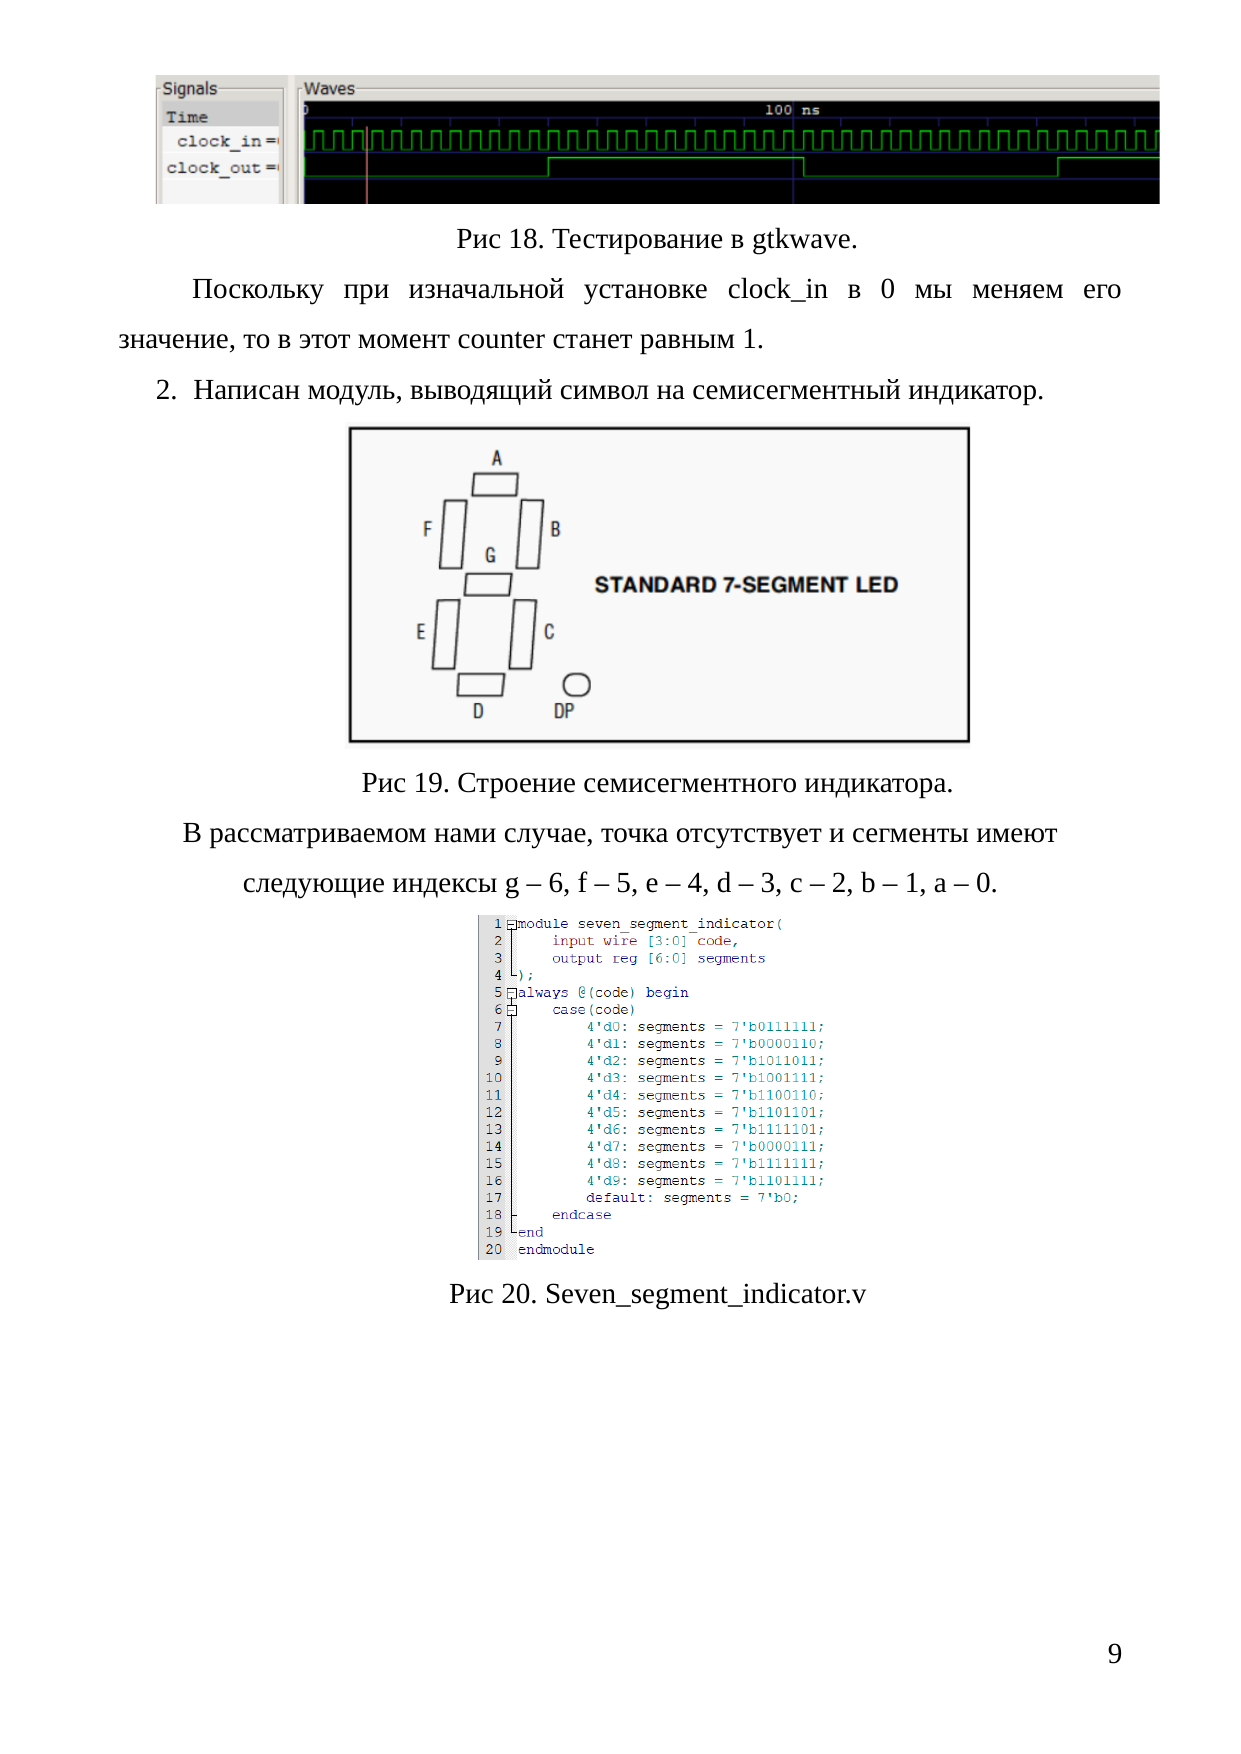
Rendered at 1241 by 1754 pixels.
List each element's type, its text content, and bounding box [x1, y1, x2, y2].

text Рис 20. Seven_segment_indicator.v [193, 1276, 1122, 1310]
text В рассматриваемом нами случае, точка отсутствует и сегменты имеют следующие индексы g – 6, f – 5, e – 4, d – 3, c – 2, b – 1, a – 0. [118, 815, 1122, 899]
list Написан модуль, выводящий символ на семисегментный индикатор. [156, 372, 1122, 405]
text Рис 19. Строение семисегментного индикатора. [193, 765, 1122, 798]
text Рис 18. Тестирование в gtkwave. [118, 221, 1122, 254]
text Поскольку при изначальной установке clock_in в 0 мы меняем его значение, то в этот момент counter станет равным 1. [118, 271, 1122, 355]
